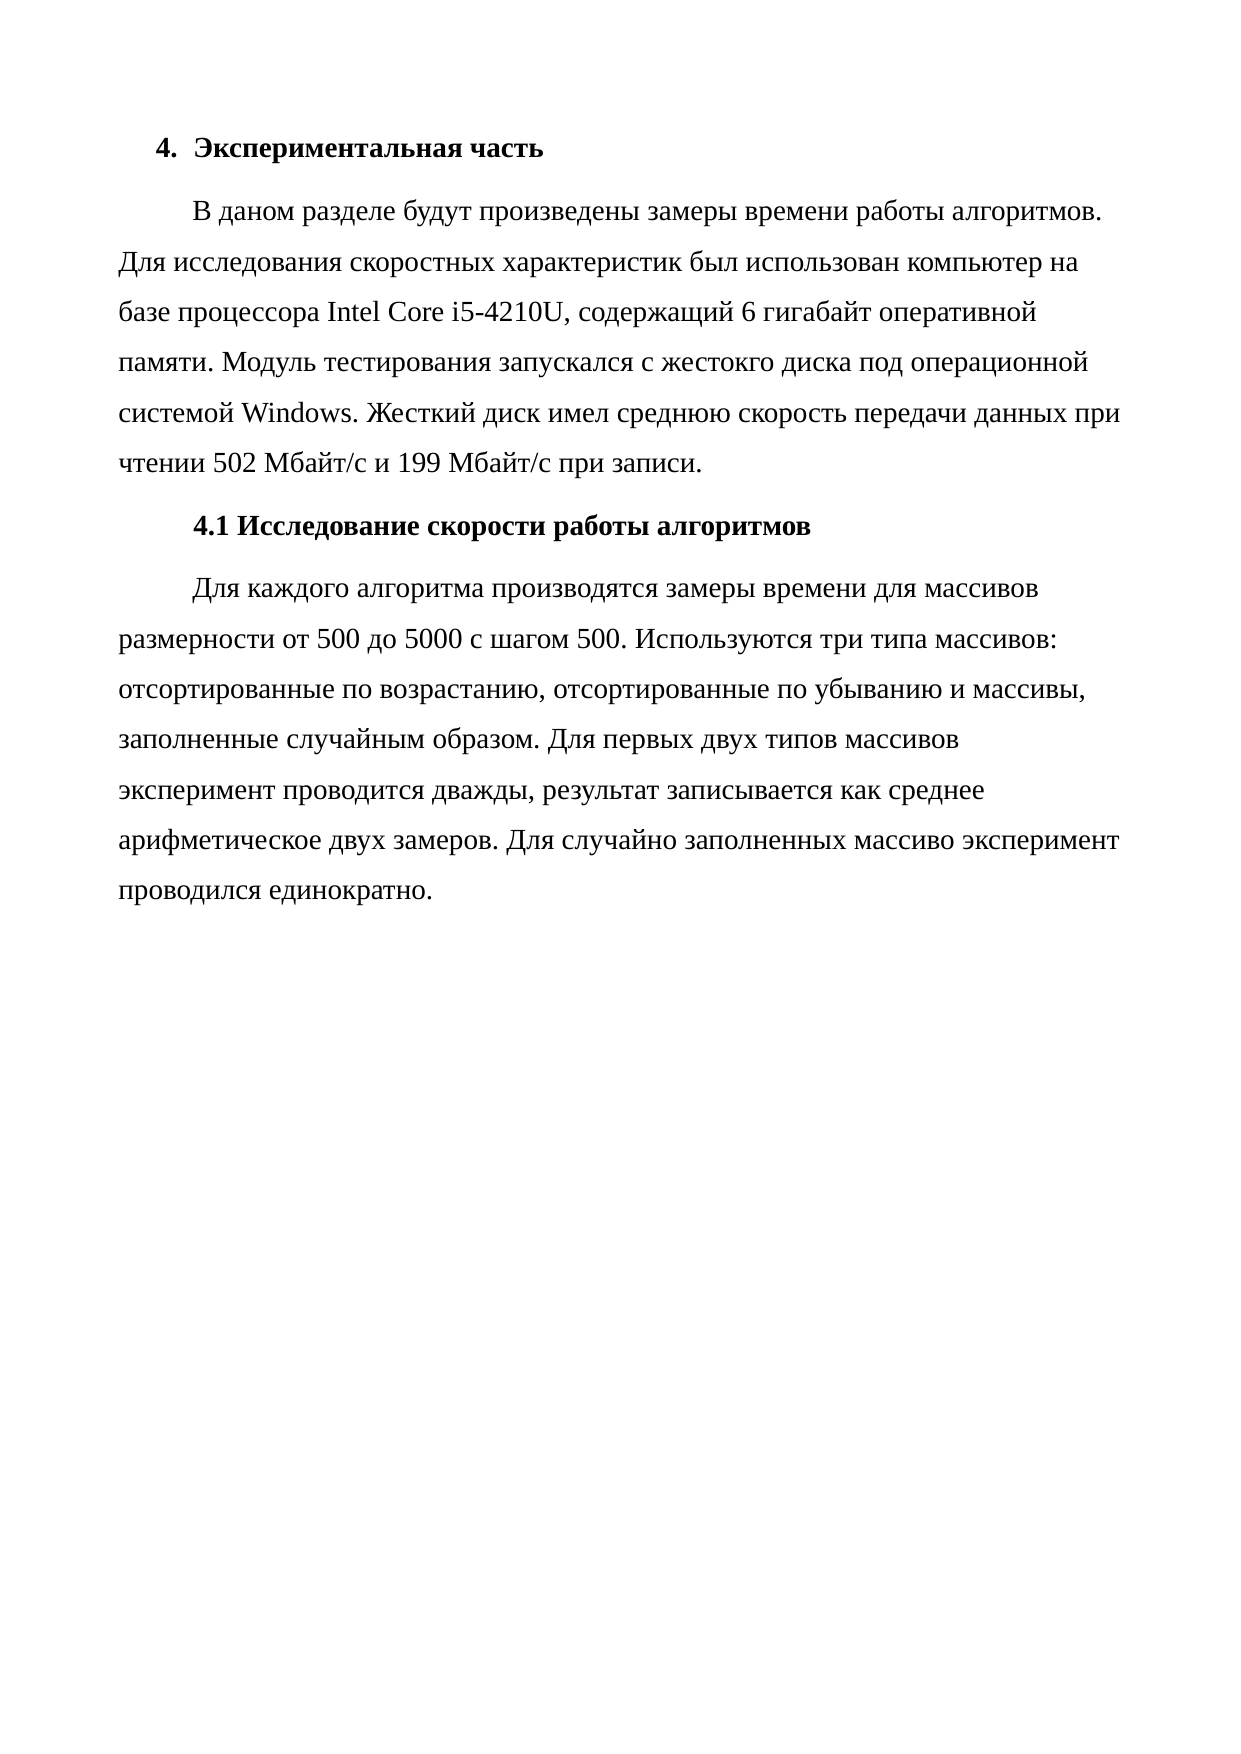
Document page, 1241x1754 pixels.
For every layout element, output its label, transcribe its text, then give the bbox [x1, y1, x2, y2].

text Для каждого алгоритма производятся замеры времени для массивов размерности от 500 до 5000 с шагом 500. Используются три типа массивов: отсортированные по возрастанию, отсортированные по убыванию и массивы, заполненные случайным образом. Для первых двух типов массивов эксперимент проводится дважды, результат записывается как среднее арифметическое двух замеров. Для случайно заполненных массиво эксперимент проводился единократно. [118, 571, 1122, 906]
list Экспериментальная часть [156, 131, 1122, 164]
text В даном разделе будут произведены замеры времени работы алгоритмов. Для исследования скоростных характеристик был использован компьютер на базе процессора Intel Core i5-4210U, содержащий 6 гигабайт оперативной памяти. Модуль тестирования запускался с жестокго диска под операционной системой Windows. Жесткий диск имел среднюю скорость передачи данных при чтении 502 Мбайт/с и 199 Мбайт/с при записи. [118, 193, 1122, 478]
list 4.1 Исследование скорости работы алгоритмов [156, 508, 1122, 541]
